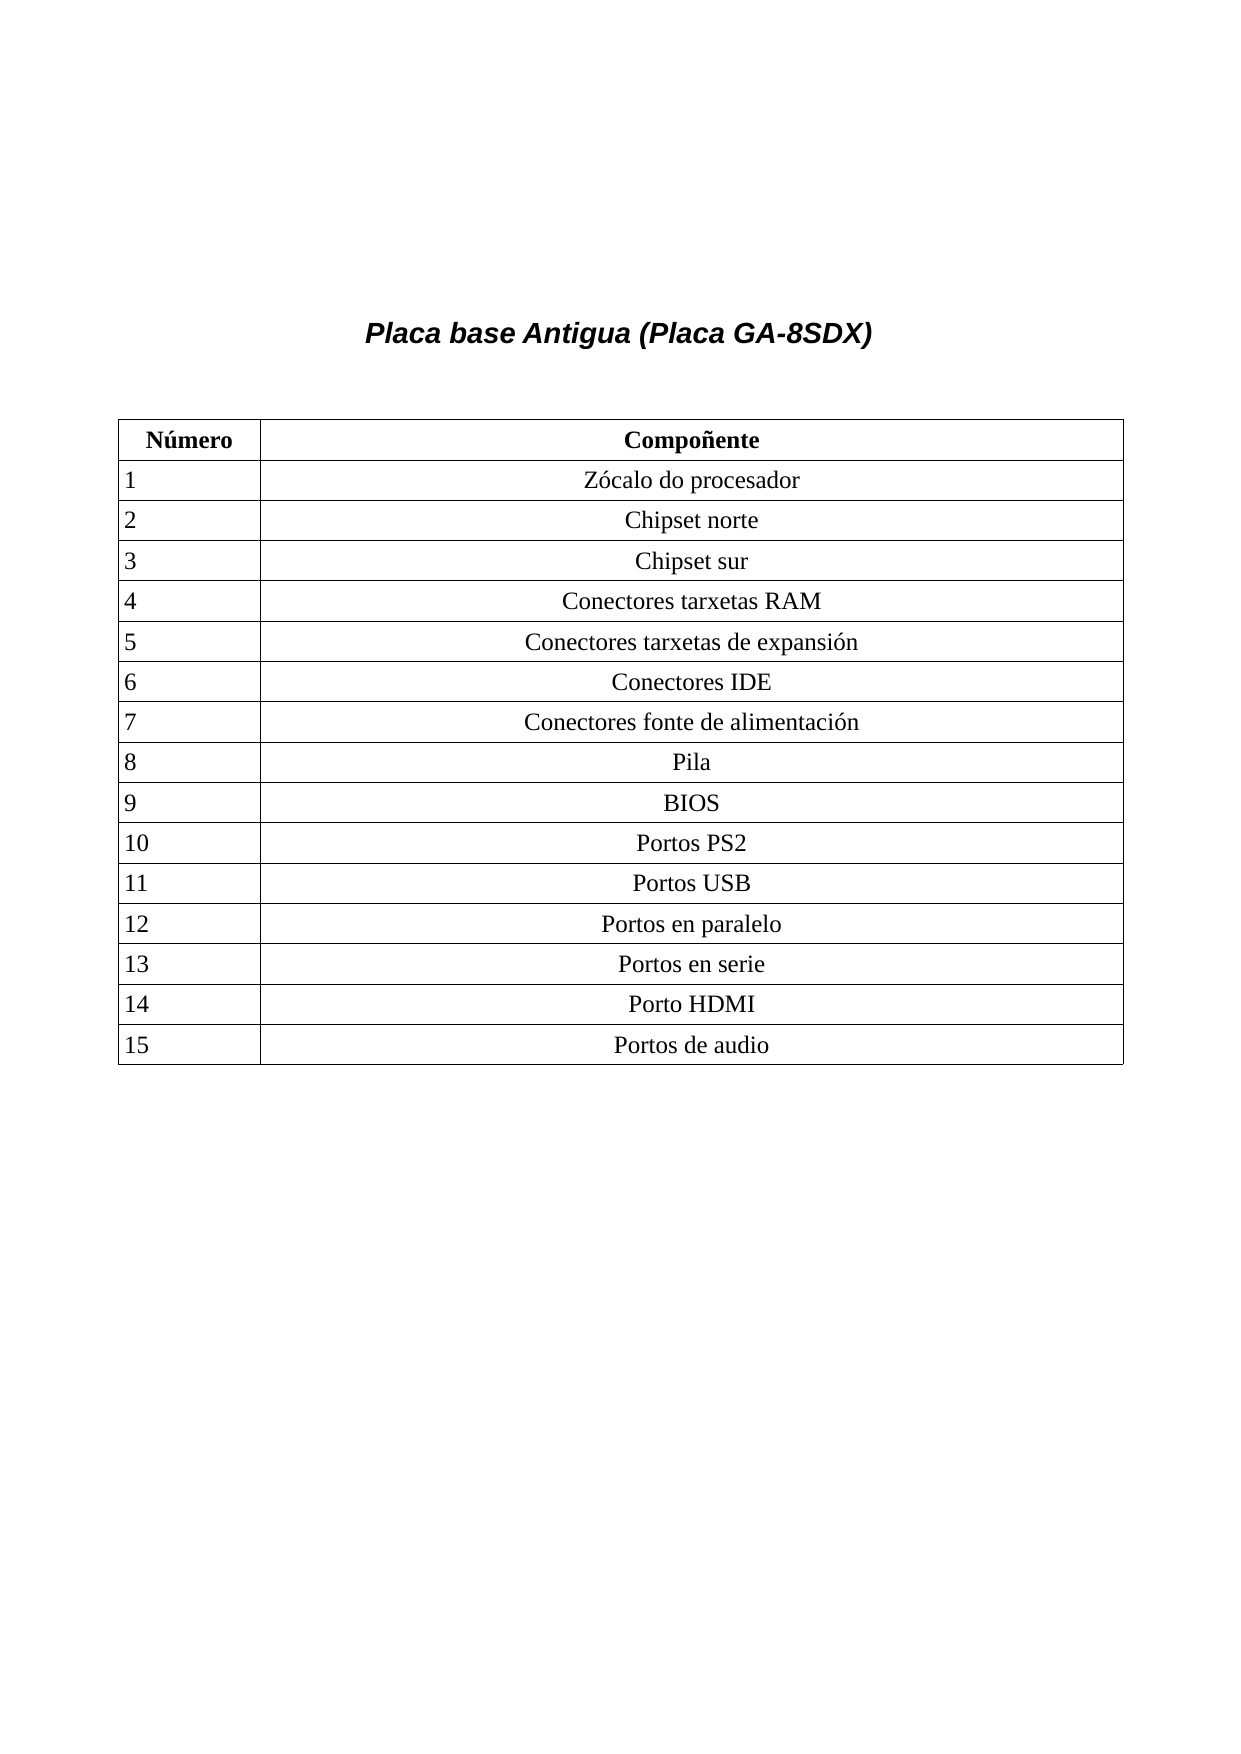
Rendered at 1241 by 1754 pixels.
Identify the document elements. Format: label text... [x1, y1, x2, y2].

table_cell Zócalo do procesador [261, 461, 1123, 500]
table_cell 2 [119, 501, 260, 540]
table_cell 4 [119, 581, 260, 621]
table_cell 1 [119, 461, 260, 500]
table_header Número [119, 420, 260, 459]
table_cell 3 [119, 541, 260, 580]
table_cell 13 [119, 944, 260, 983]
table_cell Conectores tarxetas RAM [261, 581, 1123, 621]
table_cell Pila [261, 743, 1123, 782]
table_cell 6 [119, 662, 260, 701]
table_cell 8 [119, 743, 260, 782]
table_cell Conectores tarxetas de expansión [261, 622, 1123, 661]
table_cell 9 [119, 783, 260, 822]
table_cell Portos PS2 [261, 823, 1123, 863]
table_cell 12 [119, 904, 260, 943]
table_cell Chipset norte [261, 501, 1123, 540]
table_cell 10 [119, 823, 260, 863]
table_cell Portos en serie [261, 944, 1123, 983]
table_header Compoñente [261, 420, 1123, 459]
table_cell Conectores fonte de alimentación [261, 702, 1123, 742]
table_cell 7 [119, 702, 260, 742]
subtitle Placa base Antigua (Placa GA-8SDX) [118, 316, 1122, 349]
table_cell Portos USB [261, 864, 1123, 903]
table_cell Porto HDMI [261, 985, 1123, 1024]
table_cell Conectores IDE [261, 662, 1123, 701]
table_cell 5 [119, 622, 260, 661]
table_cell Chipset sur [261, 541, 1123, 580]
table_cell 14 [119, 985, 260, 1024]
table_cell 11 [119, 864, 260, 903]
table_cell BIOS [261, 783, 1123, 822]
table_cell Portos de audio [261, 1025, 1123, 1064]
table_cell Portos en paralelo [261, 904, 1123, 943]
table_cell 15 [119, 1025, 260, 1064]
